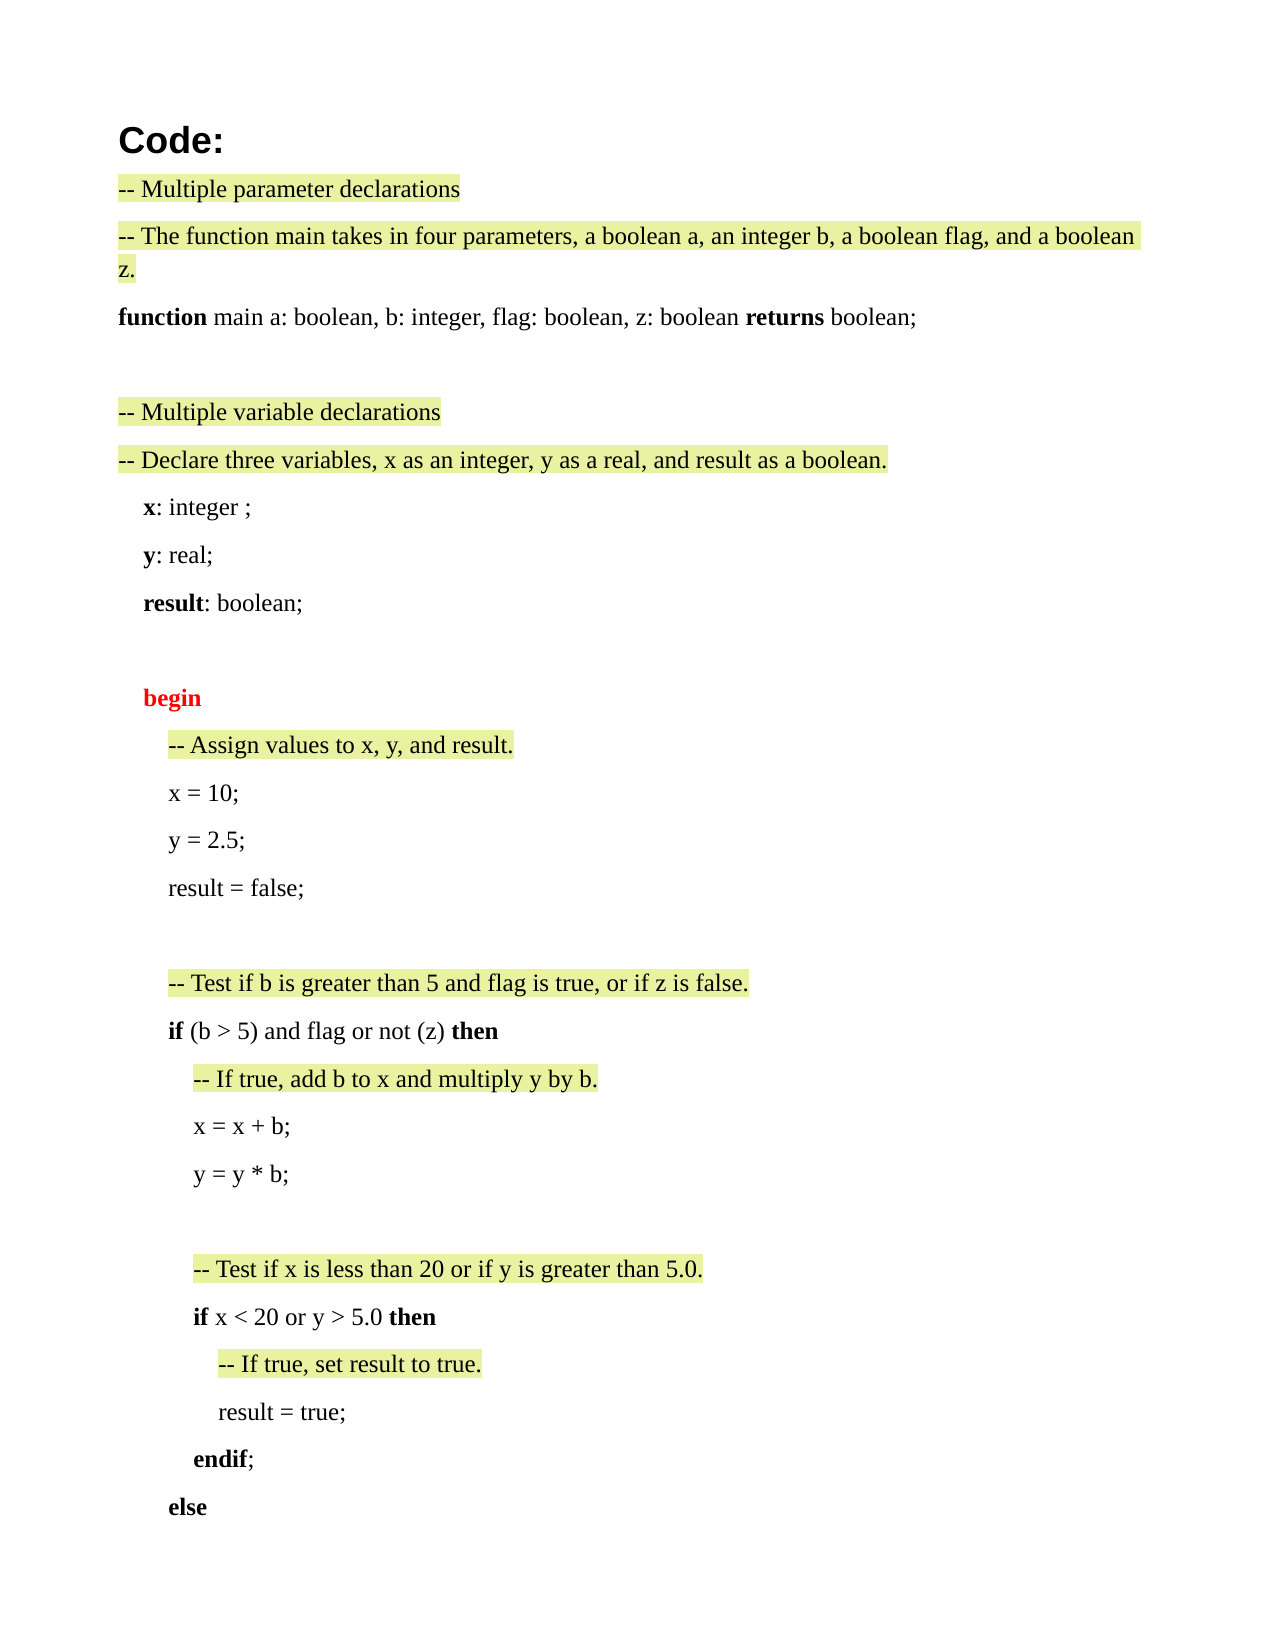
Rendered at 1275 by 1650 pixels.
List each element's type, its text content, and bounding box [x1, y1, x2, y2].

text y: real; [118, 540, 1157, 569]
text y = y * b; [118, 1159, 1157, 1188]
text -- If true, add b to x and multiply y by b. [118, 1064, 1157, 1092]
text function main a: boolean, b: integer, flag: boolean, z: boolean returns boolean; [118, 302, 1157, 331]
text result = true; [118, 1397, 1157, 1426]
subtitle Code: [118, 118, 1157, 161]
text y = 2.5; [118, 826, 1157, 854]
text -- The function main takes in four parameters, a boolean a, an integer b, a boolean flag, and a boolean z. [118, 221, 1157, 283]
text else [118, 1492, 1157, 1521]
text -- Test if b is greater than 5 and flag is true, or if z is false. [118, 968, 1157, 997]
text result = false; [118, 873, 1157, 902]
text begin [118, 683, 1157, 712]
text result: boolean; [118, 588, 1157, 616]
text x = 10; [118, 778, 1157, 807]
text if (b > 5) and flag or not (z) then [118, 1016, 1157, 1045]
text x: integer ; [118, 492, 1157, 521]
text -- Assign values to x, y, and result. [118, 730, 1157, 759]
text if x < 20 or y > 5.0 then [118, 1302, 1157, 1330]
text -- Declare three variables, x as an integer, y as a real, and result as a boolean. [118, 445, 1157, 473]
text -- Multiple parameter declarations [118, 174, 1157, 202]
text -- Test if x is less than 20 or if y is greater than 5.0. [118, 1254, 1157, 1283]
text x = x + b; [118, 1111, 1157, 1140]
text -- Multiple variable declarations [118, 397, 1157, 426]
text -- If true, set result to true. [118, 1349, 1157, 1378]
text endif; [118, 1444, 1157, 1473]
